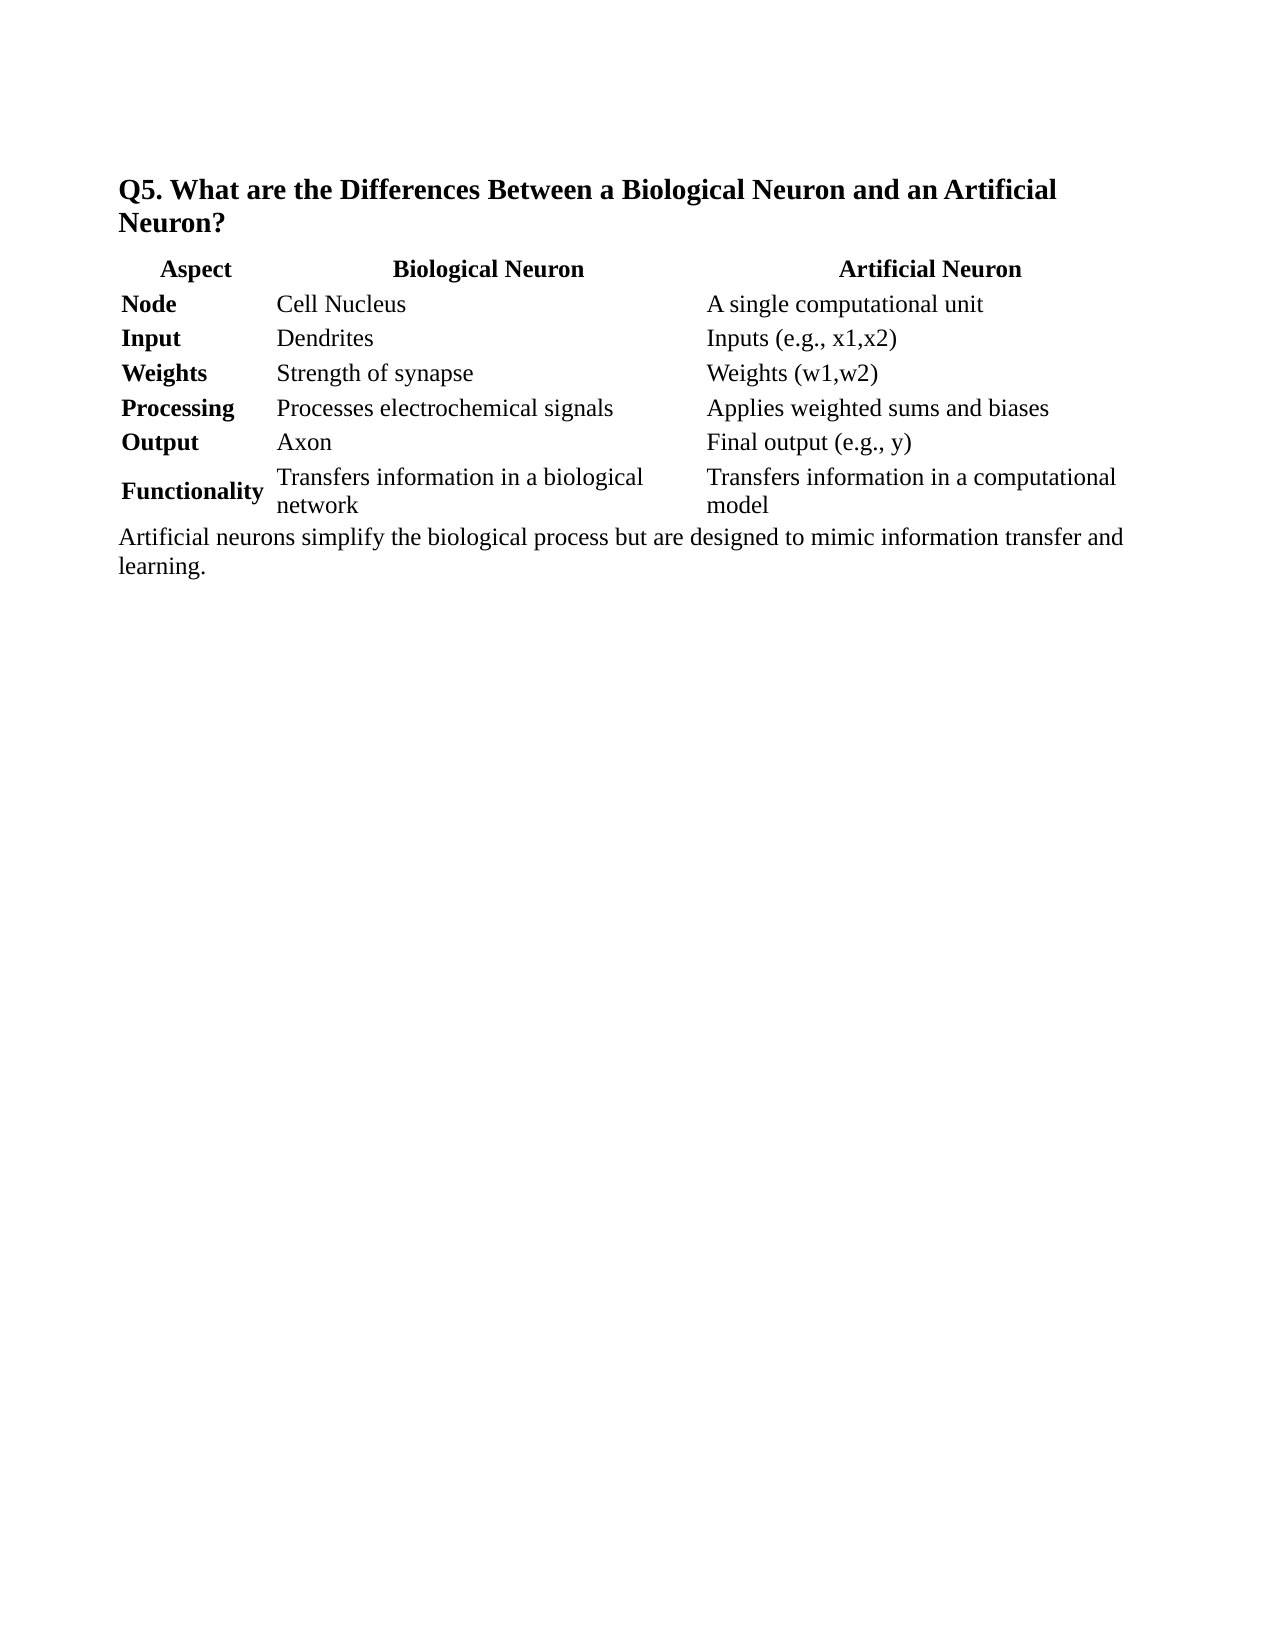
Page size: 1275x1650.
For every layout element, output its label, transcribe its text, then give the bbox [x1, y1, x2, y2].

subtitle Q5. What are the Differences Between a Biological Neuron and an Artificial Neuron? [118, 172, 1157, 239]
table_cell Applies weighted sums and biases [704, 390, 1157, 424]
table_header Artificial Neuron [704, 251, 1157, 286]
table_cell Inputs (e.g., x1,x2​) [704, 321, 1157, 355]
table_cell Final output (e.g., y) [704, 424, 1157, 459]
table_cell Weights [118, 355, 273, 390]
table_cell Node [118, 286, 273, 321]
text Artificial neurons simplify the biological process but are designed to mimic information transfer and learning. [118, 522, 1157, 580]
table_cell Axon [274, 424, 703, 459]
table_cell Cell Nucleus [274, 286, 703, 321]
table_header Aspect [118, 251, 273, 286]
table_cell Input [118, 321, 273, 355]
table_cell Strength of synapse [274, 355, 703, 390]
table_cell Output [118, 424, 273, 459]
table_cell Transfers information in a biological network [274, 459, 703, 522]
table_cell Processing [118, 390, 273, 424]
table_header Biological Neuron [274, 251, 703, 286]
table_cell Dendrites [274, 321, 703, 355]
table_cell Functionality [118, 459, 273, 522]
table_cell A single computational unit [704, 286, 1157, 321]
table_cell Processes electrochemical signals [274, 390, 703, 424]
table_cell Weights (w1,w2​) [704, 355, 1157, 390]
table_cell Transfers information in a computational model [704, 459, 1157, 522]
